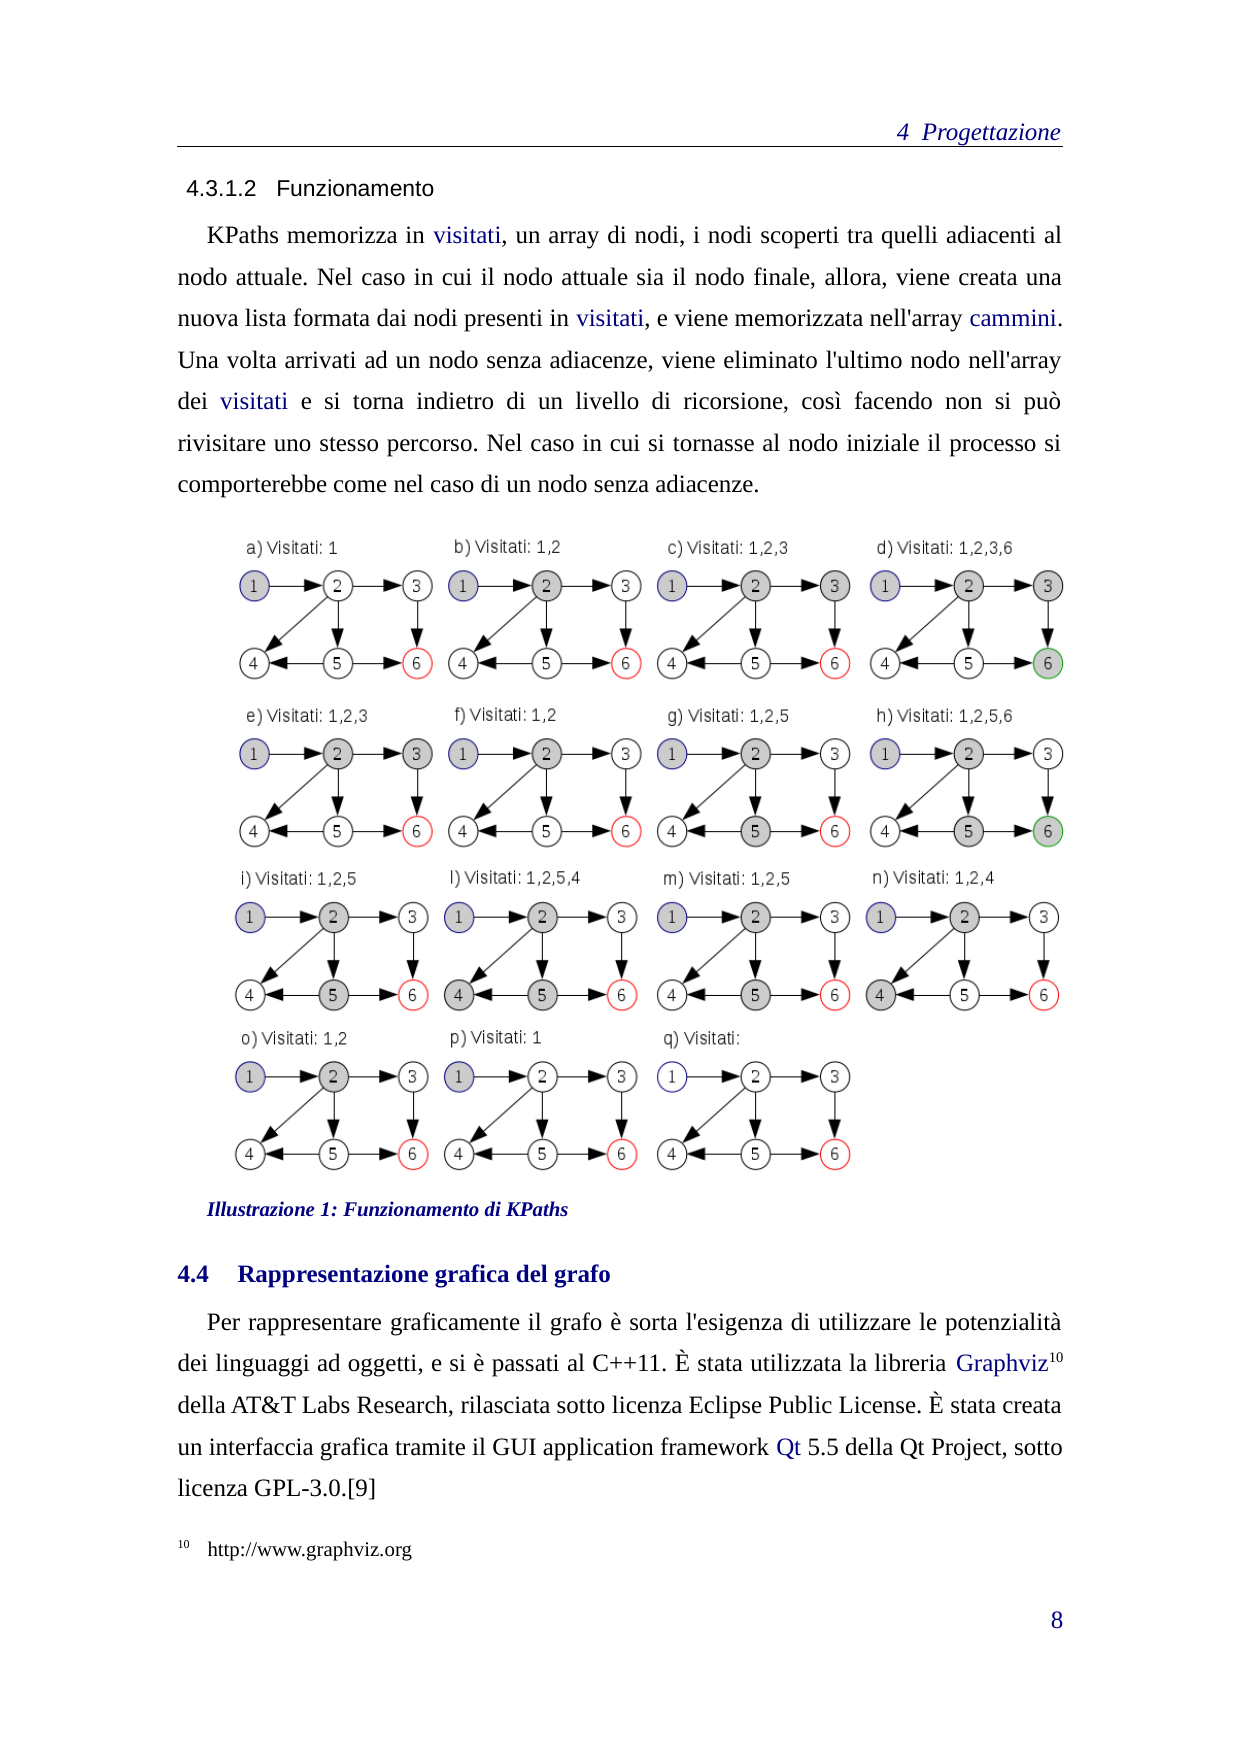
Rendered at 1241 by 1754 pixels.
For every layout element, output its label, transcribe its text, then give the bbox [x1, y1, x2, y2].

text Illustrazione 1: Funzionamento di KPaths [207, 1198, 1092, 1221]
text KPaths memorizza in visitati, un array di nodi, i nodi scoperti tra quelli adiacenti al nodo attuale. Nel caso in cui il nodo attuale sia il nodo finale, allora, viene creata una nuova lista formata dai nodi presenti in visitati, e viene memorizzata nell'array cammini. Una volta arrivati ad un nodo senza adiacenze, viene eliminato l'ultimo nodo nell'array dei visitati e si torna indietro di un livello di ricorsione, così facendo non si può rivisitare uno stesso percorso. Nel caso in cui si tornasse al nodo iniziale il processo si comporterebbe come nel caso di un nodo senza adiacenze. [177, 221, 1063, 498]
subtitle Funzionamento [186, 175, 1063, 201]
text Per rappresentare graficamente il grafo è sorta l'esigenza di utilizzare le potenzialità dei linguaggi ad oggetti, e si è passati al C++11. È stata utilizzata la libreria Graphviz della AT&T Labs Research, rilasciata sotto licenza Eclipse Public License. È stata creata un interfaccia grafica tramite il GUI application framework Qt 5.5 della Qt Project, sotto licenza GPL-3.0.[9] [177, 1308, 1063, 1502]
picture [206, 523, 1093, 1198]
text http://www.graphviz.org [177, 1538, 1063, 1561]
subtitle Rappresentazione grafica del grafo [177, 1260, 1063, 1288]
